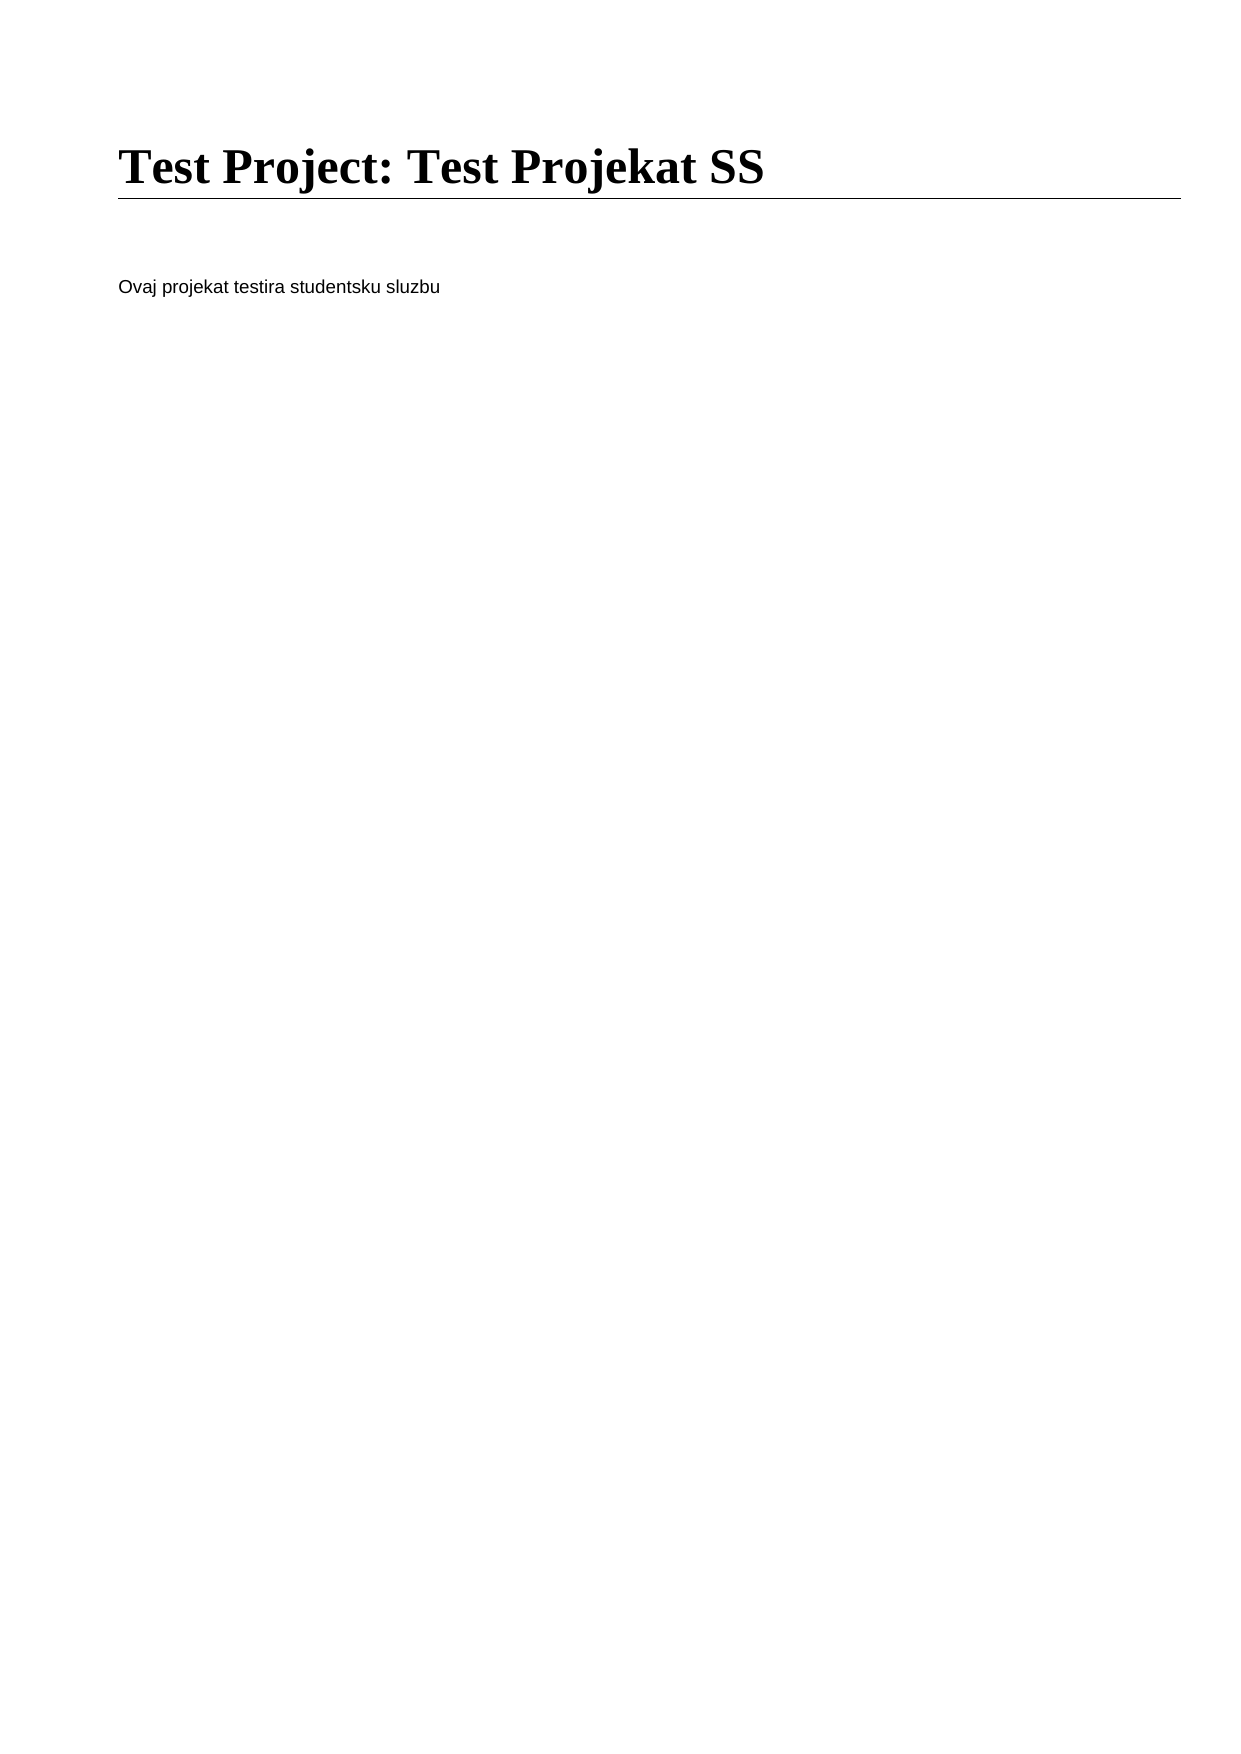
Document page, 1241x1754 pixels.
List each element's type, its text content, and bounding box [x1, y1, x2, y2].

subtitle Test Project: Test Projekat SS [118, 137, 1181, 198]
text Ovaj projekat testira studentsku sluzbu [118, 276, 1181, 297]
